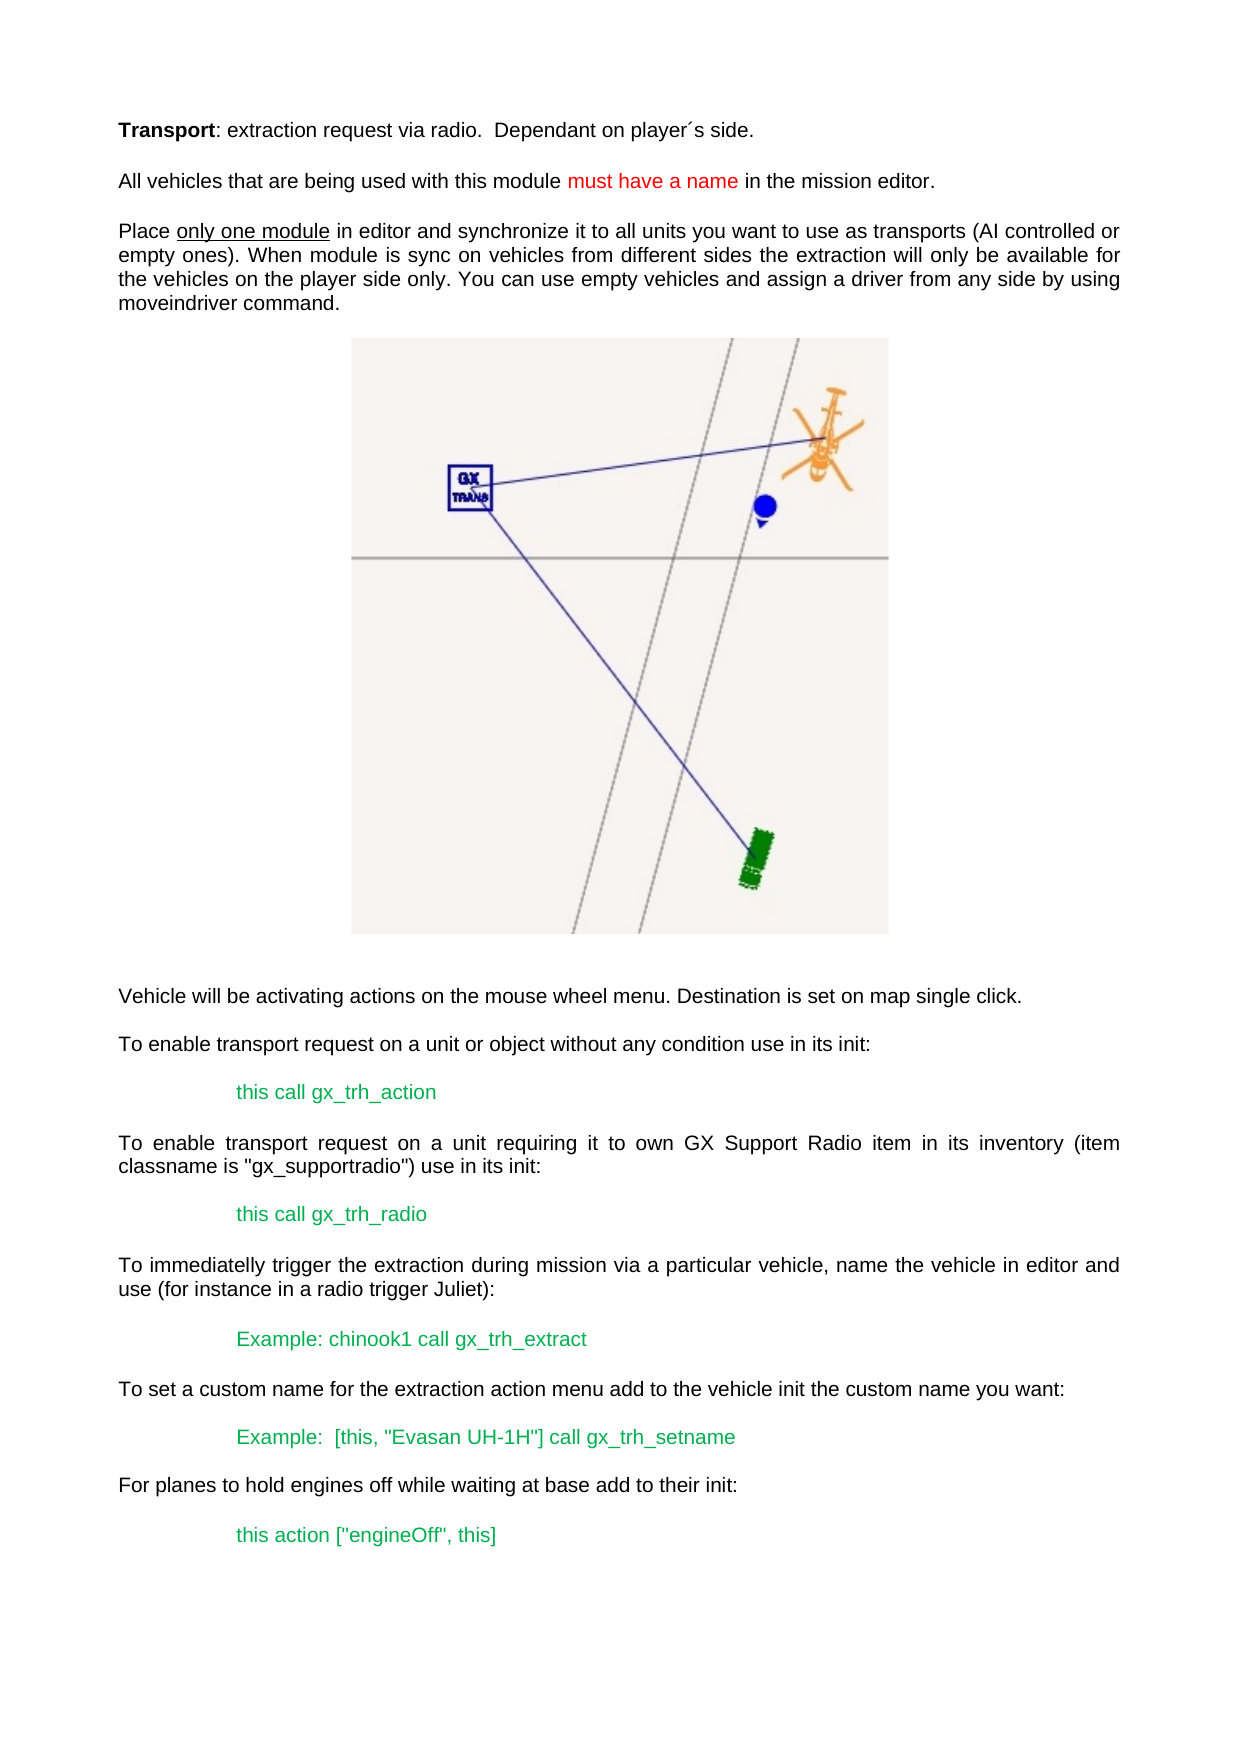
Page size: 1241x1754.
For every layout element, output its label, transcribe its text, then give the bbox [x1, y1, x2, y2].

text Vehicle will be activating actions on the mouse wheel menu. Destination is set on map single click. [118, 984, 1122, 1008]
text To enable transport request on a unit or object without any condition use in its init: [118, 1032, 1122, 1056]
picture [351, 338, 889, 934]
text Place only one module in editor and synchronize it to all units you want to use as transports (AI controlled or empty ones). When module is sync on vehicles from different sides the extraction will only be available for the vehicles on the player side only. You can use empty vehicles and assign a driver from any side by using moveindriver command. [118, 219, 1122, 314]
text this call gx_trh_radio [118, 1202, 1122, 1226]
text Example: [this, "Evasan UH-1H"] call gx_trh_setname [118, 1425, 1122, 1449]
text To enable transport request on a unit requiring it to own GX Support Radio item in its inventory (item classname is "gx_supportradio") use in its init: [118, 1130, 1122, 1178]
text To set a custom name for the extraction action menu add to the vehicle init the custom name you want: [118, 1377, 1122, 1401]
text To immediatelly trigger the extraction during mission via a particular vehicle, name the vehicle in editor and use (for instance in a radio trigger Juliet): [118, 1252, 1122, 1300]
text Example: chinook1 call gx_trh_extract [118, 1327, 1122, 1351]
text this call gx_trh_action [118, 1080, 1122, 1104]
text Transport: extraction request via radio. Dependant on player´s side. [118, 118, 1122, 142]
text this action ["engineOff", this] [118, 1523, 1122, 1547]
text All vehicles that are being used with this module must have a name in the mission editor. [118, 168, 1122, 192]
text For planes to hold engines off while waiting at base add to their init: [118, 1473, 1122, 1497]
